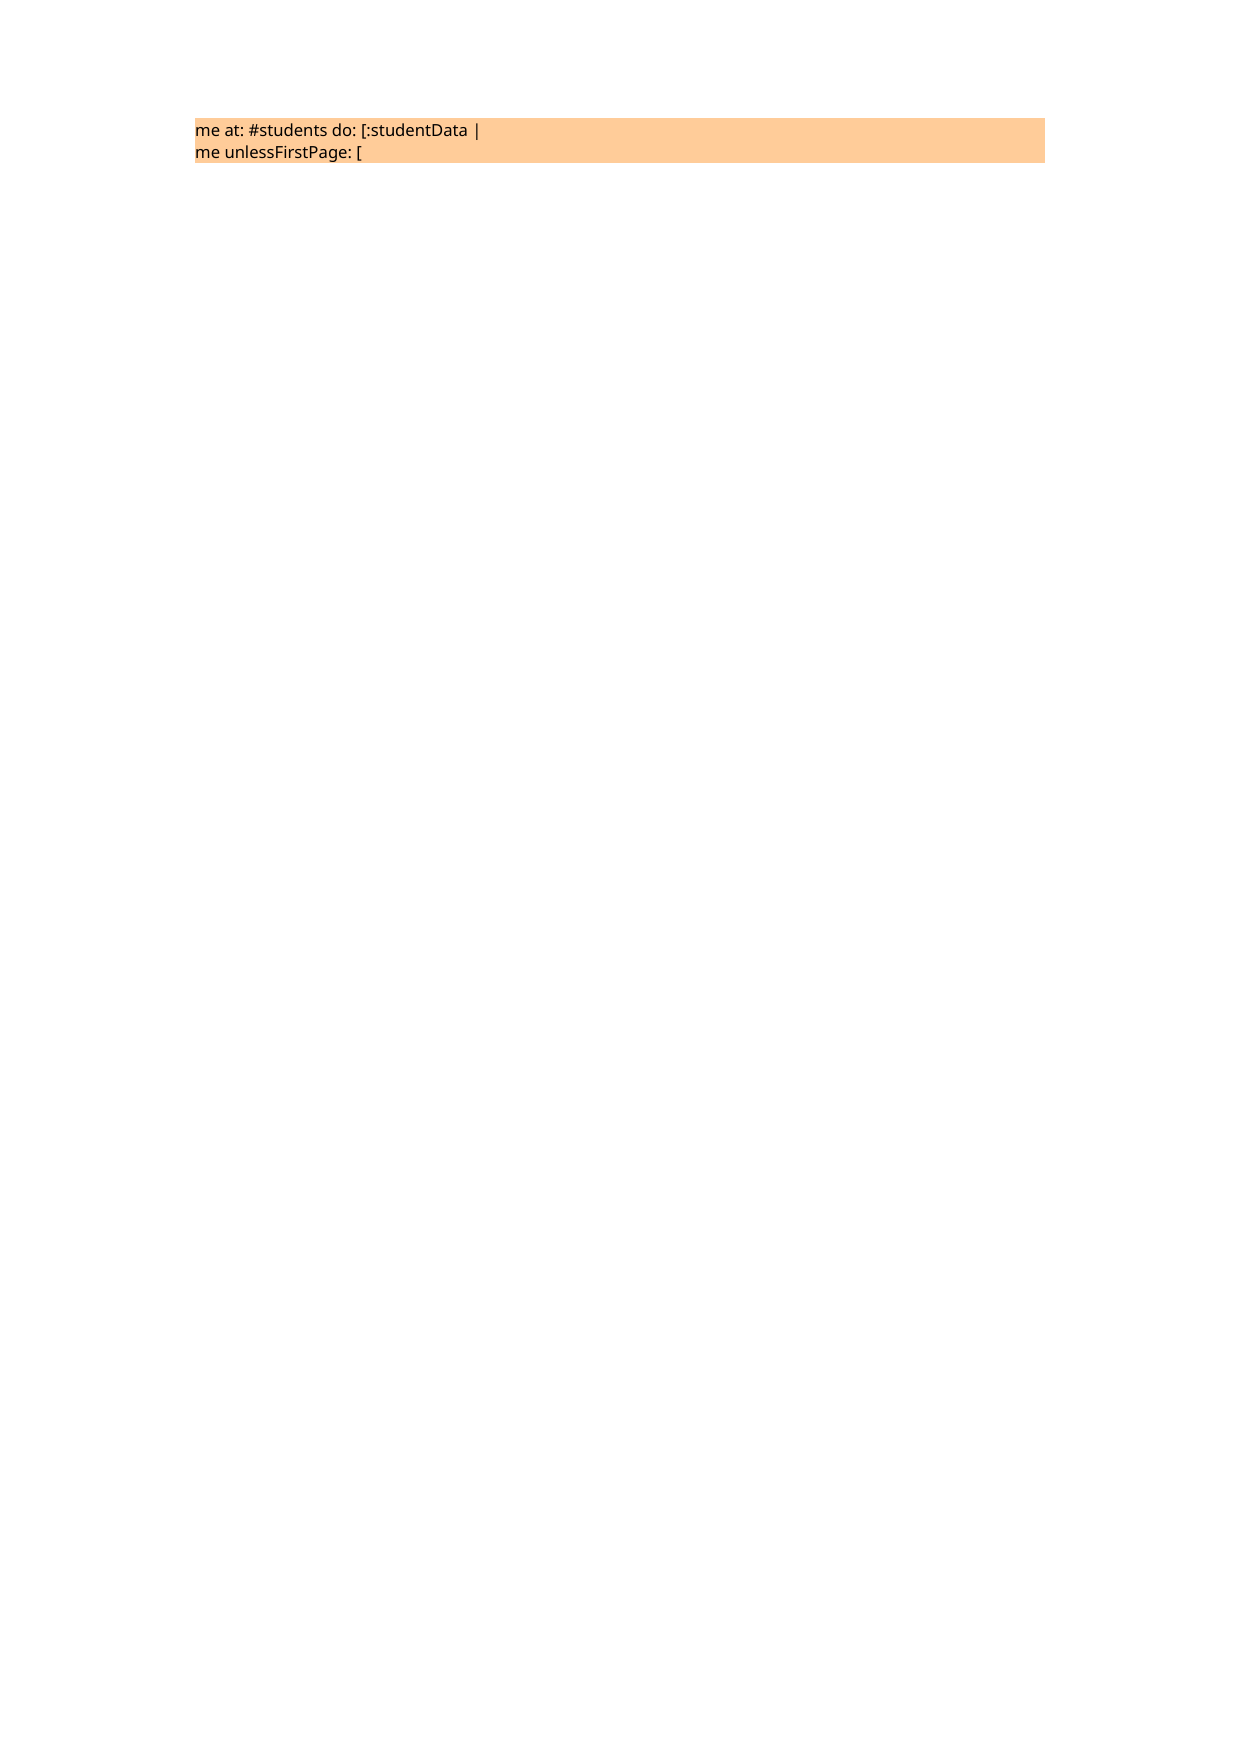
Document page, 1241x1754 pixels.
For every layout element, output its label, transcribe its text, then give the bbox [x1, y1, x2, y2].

text me at: #students do: [:studentData | me unlessFirstPage: [ [195, 118, 1045, 163]
